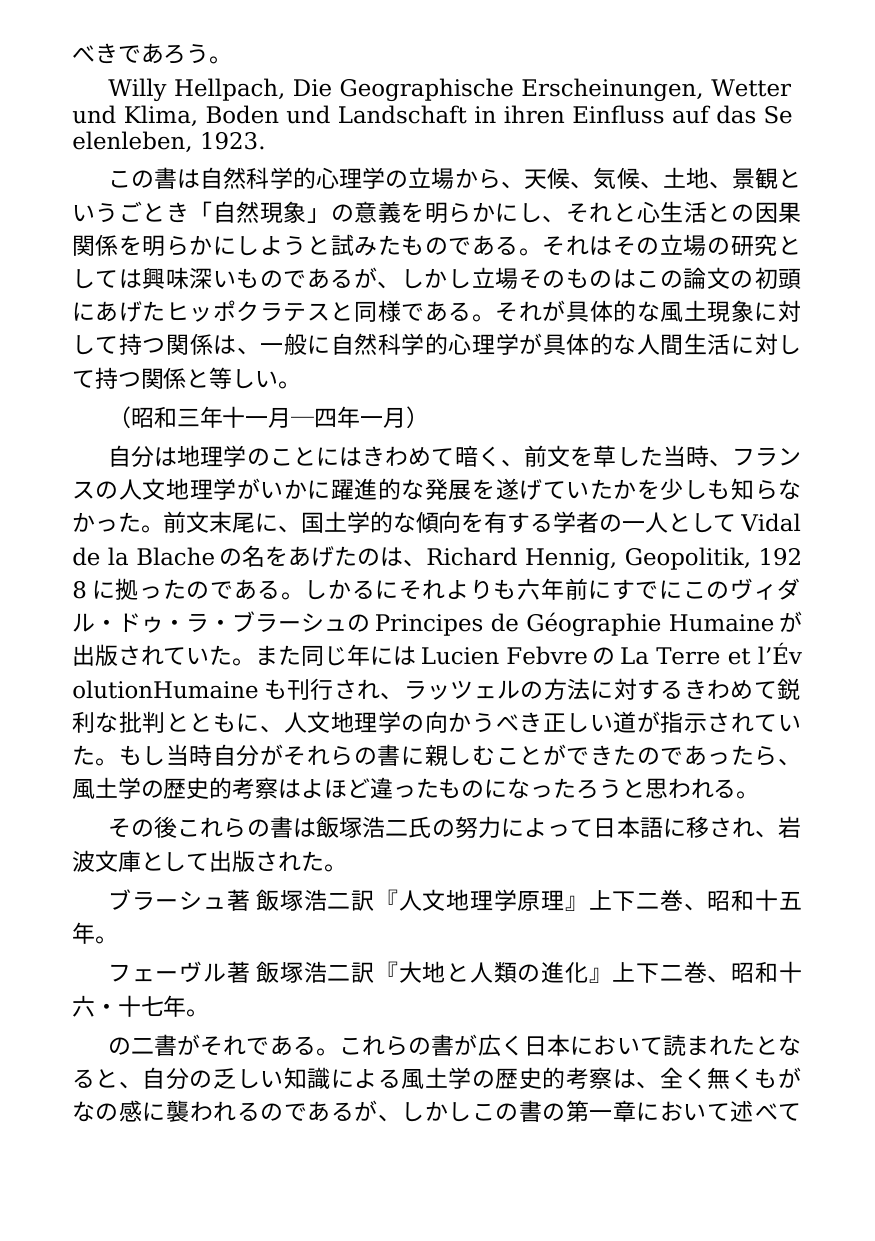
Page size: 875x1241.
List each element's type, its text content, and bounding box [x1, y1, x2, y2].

text その後これらの書は飯塚浩二氏の努力によって日本語に移され、岩波文庫として出版された。 [72, 810, 802, 877]
text Willy Hellpach, Die Geographische Erscheinungen, Wetter und Klima, Boden und Landschaft in ihren Einfluss auf das Seelenleben, 1923. [72, 75, 802, 155]
text ブラーシュ著 飯塚浩二訳『人文地理学原理』上下二巻、昭和十五年。 [72, 883, 802, 949]
text この書は自然科学的心理学の立場から、天候、気候、土地、景観というごとき「自然現象」の意義を明らかにし、それと心生活との因果関係を明らかにしようと試みたものである。それはその立場の研究としては興味深いものであるが、しかし立場そのものはこの論文の初頭にあげたヒッポクラテスと同様である。それが具体的な風土現象に対して持つ関係は、一般に自然科学的心理学が具体的な人間生活に対して持つ関係と等しい。 [72, 161, 802, 394]
text べきであろう。 [72, 36, 802, 69]
text 自分は地理学のことにはきわめて暗く、前文を草した当時、フランスの人文地理学がいかに躍進的な発展を遂げていたかを少しも知らなかった。前文末尾に、国土学的な傾向を有する学者の一人としてVidal de la Blacheの名をあげたのは、Richard Hennig, Geopolitik, 1928に拠ったのである。しかるにそれよりも六年前にすでにこのヴィダル・ドゥ・ラ・ブラーシュのPrincipes de Géographie Humaineが出版されていた。また同じ年にはLucien FebvreのLa Terre et l’ÉvolutionHumaineも刊行され、ラッツェルの方法に対するきわめて鋭利な批判とともに、人文地理学の向かうべき正しい道が指示されていた。もし当時自分がそれらの書に親しむことができたのであったら、風土学の歴史的考察はよほど違ったものになったろうと思われる。 [72, 439, 802, 804]
text の二書がそれである。これらの書が広く日本において読まれたとなると、自分の乏しい知識による風土学の歴史的考察は、全く無くもがなの感に襲われるのであるが、しかしこの書の第一章において述べて [72, 1027, 802, 1127]
text フェーヴル著 飯塚浩二訳『大地と人類の進化』上下二巻、昭和十六・十七年。 [72, 955, 802, 1022]
text （昭和三年十一月─四年一月） [72, 400, 802, 433]
